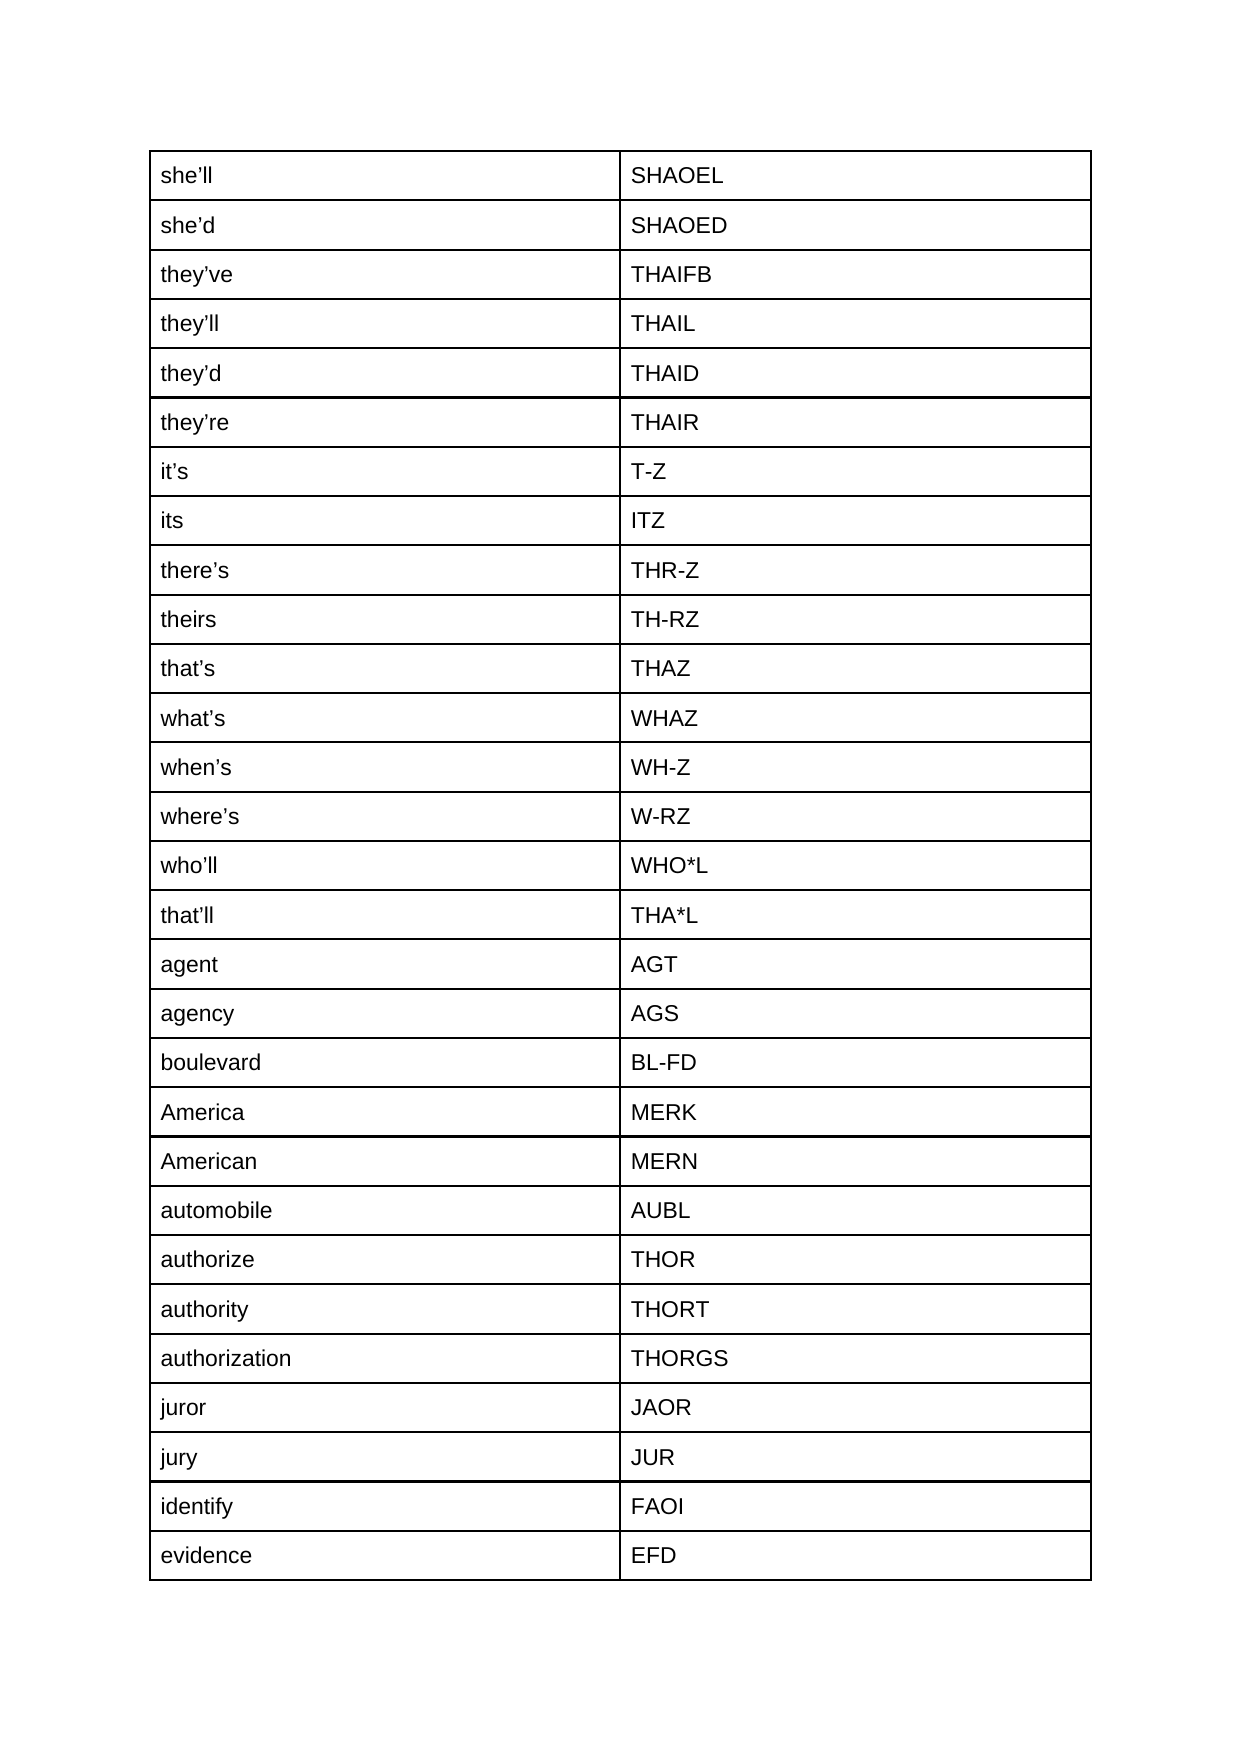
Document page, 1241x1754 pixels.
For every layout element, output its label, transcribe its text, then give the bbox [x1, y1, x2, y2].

table_cell boulevard [151, 1039, 619, 1086]
table_cell they’ll [151, 300, 619, 347]
table_cell ITZ [621, 497, 1090, 544]
table_cell agent [151, 940, 619, 988]
table_cell THAZ [621, 645, 1090, 692]
table_cell THAIR [621, 399, 1090, 446]
table_cell where’s [151, 793, 619, 840]
table_cell MERK [621, 1088, 1090, 1135]
table_cell agency [151, 990, 619, 1037]
table_cell jury [151, 1433, 619, 1480]
table_cell that’ll [151, 891, 619, 938]
table_cell AGS [621, 990, 1090, 1037]
table_cell theirs [151, 596, 619, 643]
table_cell FAOI [621, 1483, 1090, 1529]
table_cell they’d [151, 349, 619, 396]
table_cell WHAZ [621, 694, 1090, 741]
table_cell SHAOEL [621, 152, 1090, 199]
table_cell THORGS [621, 1335, 1090, 1382]
table_cell THAIL [621, 300, 1090, 347]
table_cell JUR [621, 1433, 1090, 1480]
table_cell what’s [151, 694, 619, 741]
table_cell they’ve [151, 251, 619, 298]
table_cell there’s [151, 546, 619, 593]
table_cell American [151, 1138, 619, 1185]
table_cell authorization [151, 1335, 619, 1382]
table_cell THR-Z [621, 546, 1090, 593]
table_cell identify [151, 1483, 619, 1529]
table_cell she’ll [151, 152, 619, 199]
table_cell W-RZ [621, 793, 1090, 840]
table_cell THORT [621, 1285, 1090, 1332]
table_cell THAID [621, 349, 1090, 396]
table_cell AUBL [621, 1187, 1090, 1234]
table_cell automobile [151, 1187, 619, 1234]
table_cell EFD [621, 1532, 1090, 1579]
table_cell SHAOED [621, 201, 1090, 248]
table_cell THOR [621, 1236, 1090, 1283]
table_cell she’d [151, 201, 619, 248]
table_cell who’ll [151, 842, 619, 889]
table_cell WHO*L [621, 842, 1090, 889]
table_cell WH-Z [621, 743, 1090, 791]
table_cell THA*L [621, 891, 1090, 938]
table_cell authority [151, 1285, 619, 1332]
table_cell it’s [151, 448, 619, 495]
table_cell juror [151, 1384, 619, 1431]
table_cell MERN [621, 1138, 1090, 1185]
table_cell JAOR [621, 1384, 1090, 1431]
table_cell when’s [151, 743, 619, 791]
table_cell authorize [151, 1236, 619, 1283]
table_cell THAIFB [621, 251, 1090, 298]
table_cell that’s [151, 645, 619, 692]
table_cell they’re [151, 399, 619, 446]
table_cell AGT [621, 940, 1090, 988]
table_cell TH-RZ [621, 596, 1090, 643]
table_cell T-Z [621, 448, 1090, 495]
table_cell America [151, 1088, 619, 1135]
table_cell evidence [151, 1532, 619, 1579]
table_cell BL-FD [621, 1039, 1090, 1086]
table_cell its [151, 497, 619, 544]
